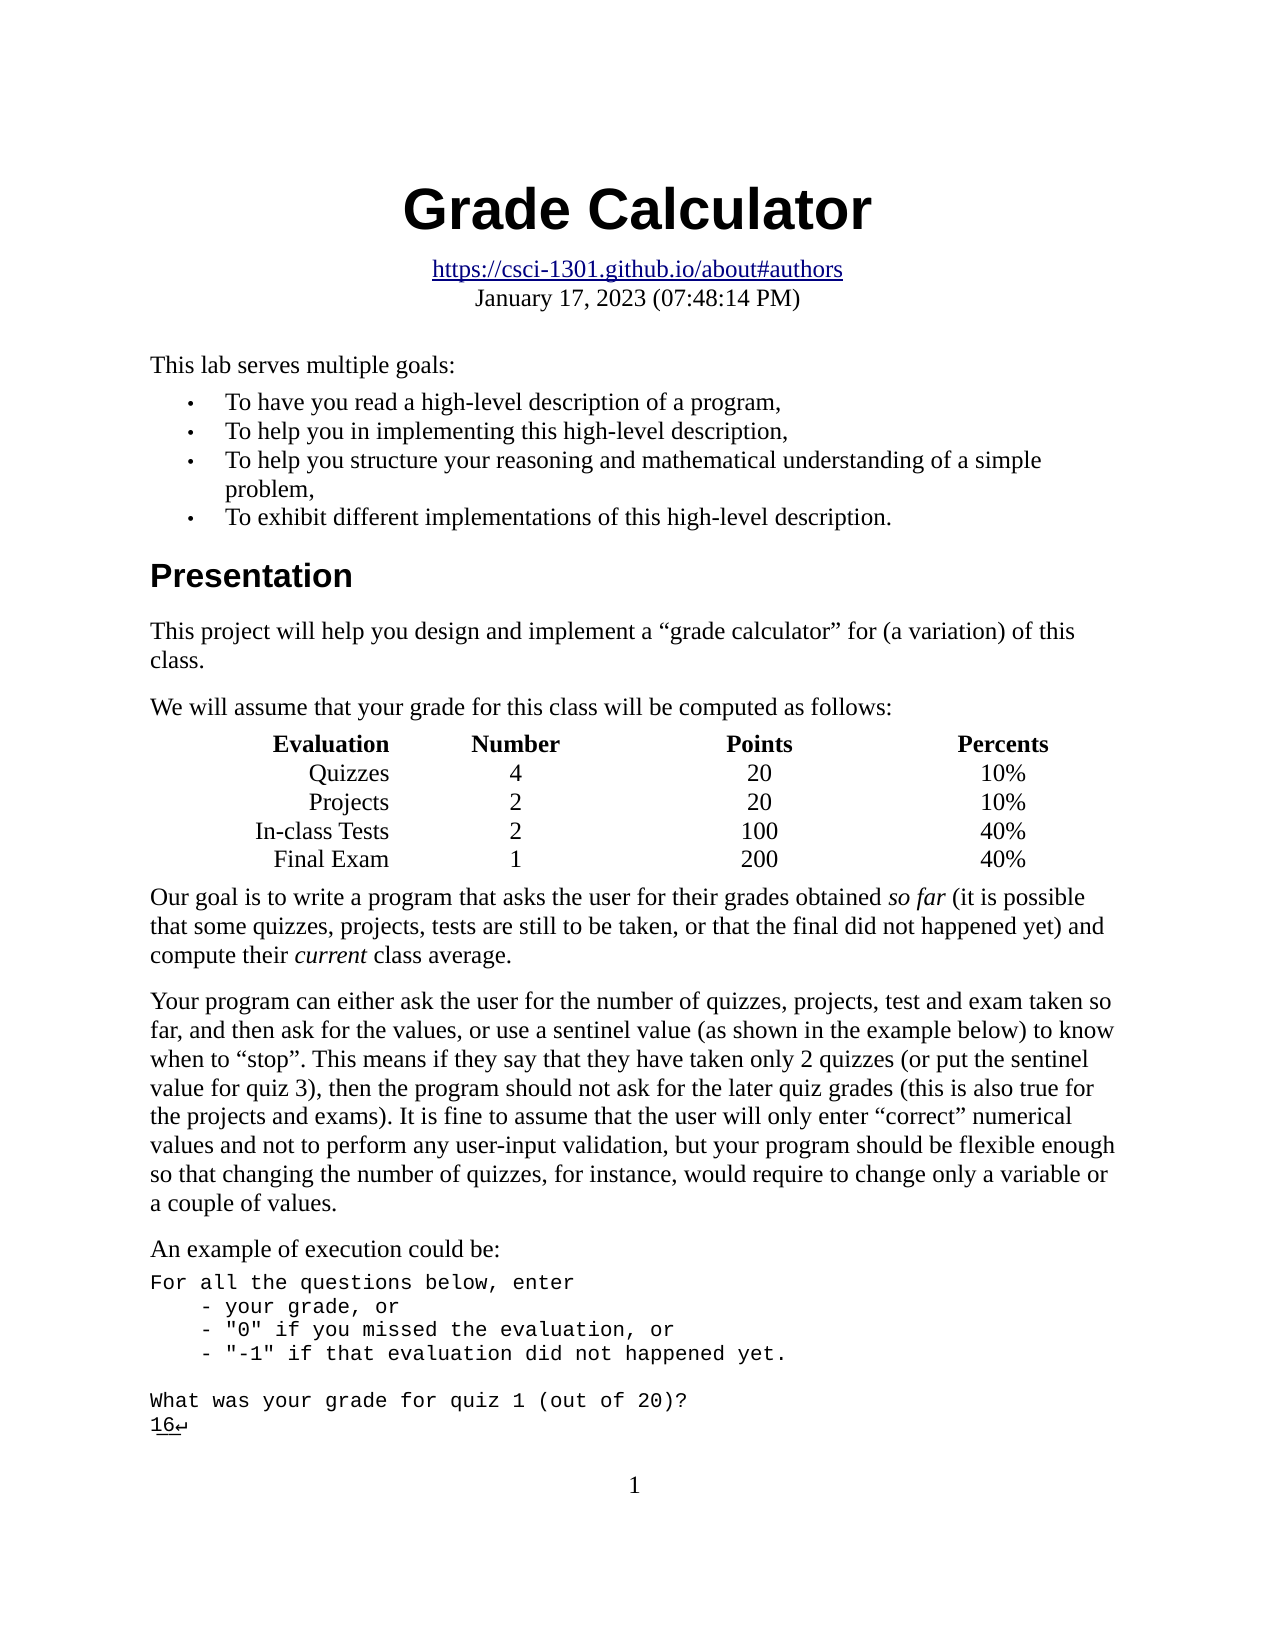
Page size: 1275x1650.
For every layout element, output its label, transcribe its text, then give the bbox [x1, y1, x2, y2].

list To have you read a high-level description of a program, [187, 387, 1125, 416]
table_cell 10% [881, 758, 1125, 787]
table_cell 20 [638, 787, 881, 816]
table_cell 2 [394, 816, 637, 844]
table_cell 2 [394, 787, 637, 816]
table_cell 40% [881, 845, 1125, 873]
text We will assume that your grade for this class will be computed as follows: [150, 692, 1125, 721]
text https://csci-1301.github.io/about#authors [150, 254, 1125, 283]
list To help you in implementing this high-level description, [187, 416, 1125, 445]
table_cell 100 [638, 816, 881, 844]
table_cell 20 [638, 758, 881, 787]
table_cell In-class Tests [150, 816, 394, 844]
list To help you structure your reasoning and mathematical understanding of a simple problem, [187, 445, 1125, 502]
text What was your grade for quiz 1 (out of 20)? [150, 1390, 1125, 1414]
table_cell 40% [881, 816, 1125, 844]
subtitle Presentation [150, 556, 1125, 595]
text For all the questions below, enter [150, 1272, 1125, 1296]
text 1̲6̲↵ [150, 1414, 1125, 1437]
text This project will help you design and implement a “grade calculator” for (a variation) of this class. [150, 616, 1125, 674]
table_cell 10% [881, 787, 1125, 816]
table_header Percents [881, 730, 1125, 758]
table_header Evaluation [150, 730, 394, 758]
table_header Number [394, 730, 637, 758]
text This lab serves multiple goals: [150, 350, 1125, 378]
table_cell Projects [150, 787, 394, 816]
text - "-1" if that evaluation did not happened yet. [150, 1343, 1125, 1367]
text Your program can either ask the user for the number of quizzes, projects, test and exam taken so far, and then ask for the values, or use a sentinel value (as shown in the example below) to know when to “stop”. This means if they say that they have taken only 2 quizzes (or put the sentinel value for quiz 3), then the program should not ask for the later quiz grades (this is also true for the projects and exams). It is fine to assume that the user will only enter “correct” numerical values and not to perform any user-input validation, but your program should be flexible enough so that changing the number of quizzes, for instance, would require to change only a variable or a couple of values. [150, 986, 1125, 1216]
table_cell Final Exam [150, 845, 394, 873]
text An example of execution could be: [150, 1234, 1125, 1263]
table_cell Quizzes [150, 758, 394, 787]
table_header Points [638, 730, 881, 758]
text January 17, 2023 (07:48:14 PM) [150, 283, 1125, 312]
text Our goal is to write a program that asks the user for their grades obtained so far (it is possible that some quizzes, projects, tests are still to be taken, or that the final did not happened yet) and compute their current class average. [150, 882, 1125, 968]
table_cell 200 [638, 845, 881, 873]
table_cell 4 [394, 758, 637, 787]
title Grade Calculator [150, 175, 1125, 242]
text - "0" if you missed the evaluation, or [150, 1319, 1125, 1343]
table_cell 1 [394, 845, 637, 873]
list To exhibit different implementations of this high-level description. [187, 502, 1125, 531]
text - your grade, or [150, 1296, 1125, 1319]
